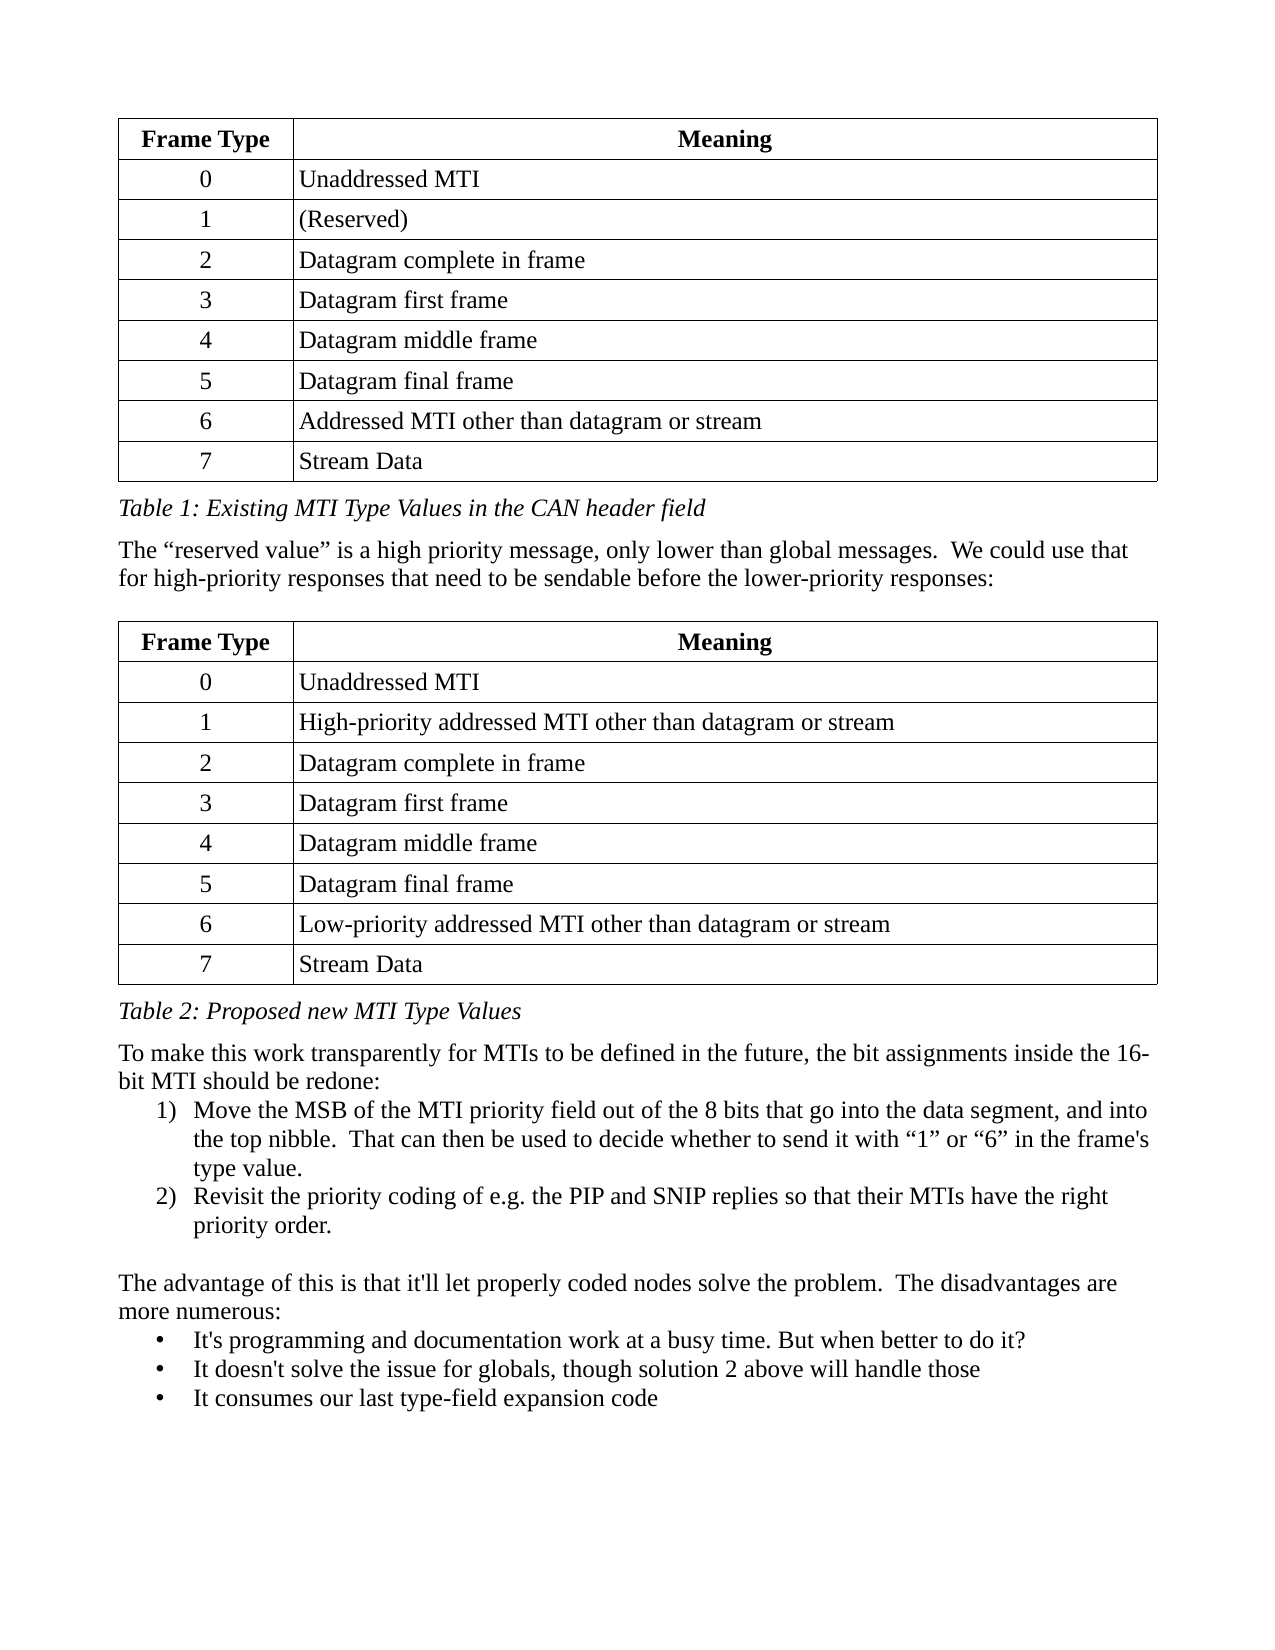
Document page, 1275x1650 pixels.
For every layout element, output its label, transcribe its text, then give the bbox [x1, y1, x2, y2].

table_cell Low-priority addressed MTI other than datagram or stream [294, 904, 1157, 943]
table_cell 4 [119, 824, 293, 863]
text The advantage of this is that it'll let properly coded nodes solve the problem. The disadvantages are more numerous: [118, 1268, 1157, 1325]
table_cell Datagram middle frame [294, 321, 1157, 360]
list Revisit the priority coding of e.g. the PIP and SNIP replies so that their MTIs have the right priority order. [156, 1181, 1157, 1239]
table_cell Unaddressed MTI [294, 160, 1157, 199]
table_cell (Reserved) [294, 200, 1157, 239]
table_cell 5 [119, 361, 293, 400]
text To make this work transparently for MTIs to be defined in the future, the bit assignments inside the 16-bit MTI should be redone: [118, 1038, 1157, 1095]
table_cell 7 [119, 442, 293, 481]
table_cell 4 [119, 321, 293, 360]
table_cell 3 [119, 783, 293, 823]
table_header Meaning [294, 622, 1157, 661]
table_cell 0 [119, 662, 293, 702]
table_cell 6 [119, 401, 293, 441]
table_cell 3 [119, 280, 293, 320]
table_cell Stream Data [294, 442, 1157, 481]
table_header Meaning [294, 119, 1157, 158]
table_cell Unaddressed MTI [294, 662, 1157, 702]
table_cell 1 [119, 703, 293, 742]
table_header Frame Type [119, 119, 293, 158]
table_cell Datagram final frame [294, 361, 1157, 400]
text Table 1: Existing MTI Type Values in the CAN header field [118, 493, 1157, 522]
table_cell 5 [119, 864, 293, 903]
text The “reserved value” is a high priority message, only lower than global messages. We could use that for high-priority responses that need to be sendable before the lower-priority responses: [118, 535, 1157, 592]
table_cell Datagram complete in frame [294, 743, 1157, 782]
list It's programming and documentation work at a busy time. But when better to do it? [156, 1325, 1157, 1354]
table_cell Datagram first frame [294, 280, 1157, 320]
table_cell 0 [119, 160, 293, 199]
text Table 2: Proposed new MTI Type Values [118, 996, 1157, 1025]
table_cell 6 [119, 904, 293, 943]
list It consumes our last type-field expansion code [156, 1383, 1157, 1411]
table_cell 2 [119, 743, 293, 782]
table_cell Datagram final frame [294, 864, 1157, 903]
table_cell 7 [119, 945, 293, 984]
table_header Frame Type [119, 622, 293, 661]
table_cell Stream Data [294, 945, 1157, 984]
table_cell Addressed MTI other than datagram or stream [294, 401, 1157, 441]
table_cell 2 [119, 240, 293, 279]
table_cell High-priority addressed MTI other than datagram or stream [294, 703, 1157, 742]
table_cell 1 [119, 200, 293, 239]
table_cell Datagram middle frame [294, 824, 1157, 863]
list Move the MSB of the MTI priority field out of the 8 bits that go into the data segment, and into the top nibble. That can then be used to decide whether to send it with “1” or “6” in the frame's type value. [156, 1095, 1157, 1181]
table_cell Datagram first frame [294, 783, 1157, 823]
list It doesn't solve the issue for globals, though solution 2 above will handle those [156, 1354, 1157, 1383]
table_cell Datagram complete in frame [294, 240, 1157, 279]
